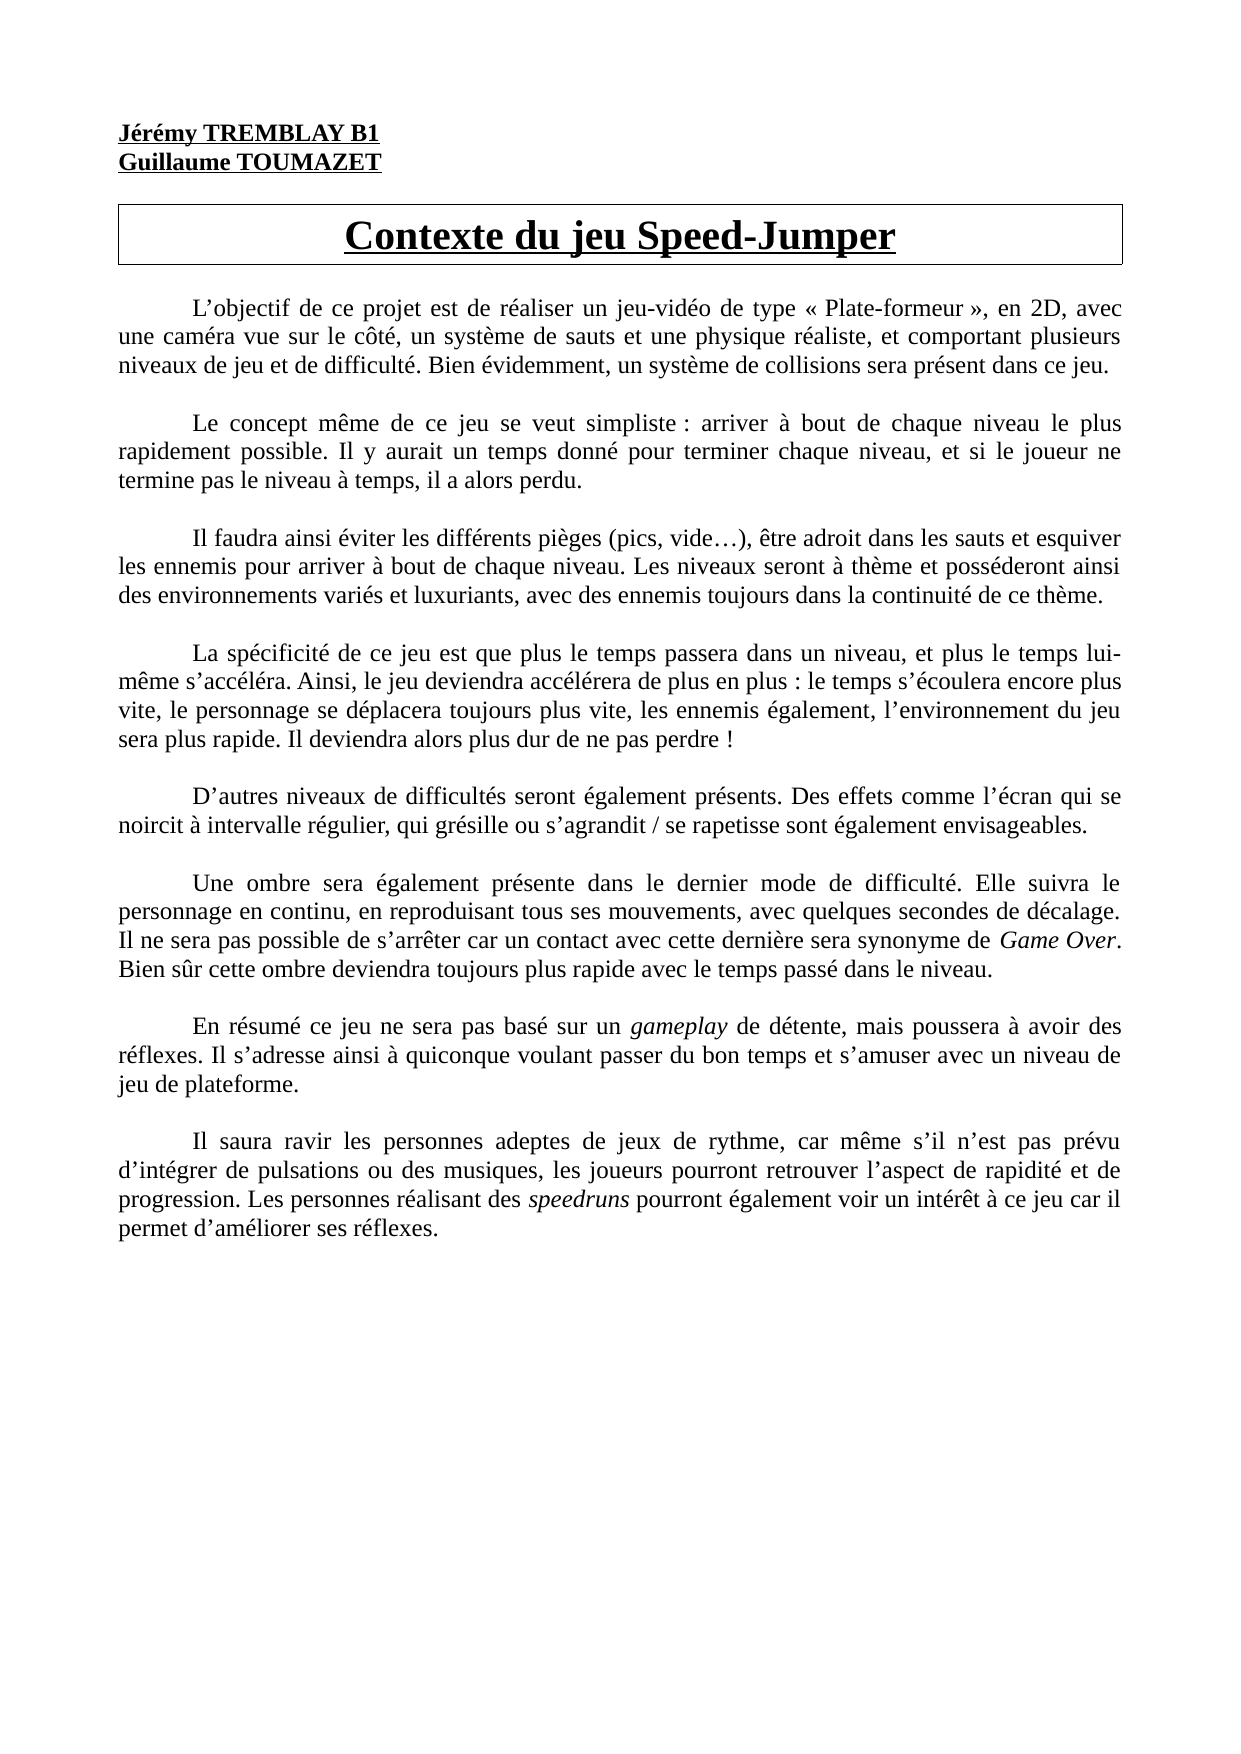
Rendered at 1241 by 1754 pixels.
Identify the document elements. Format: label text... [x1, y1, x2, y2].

text Il saura ravir les personnes adeptes de jeux de rythme, car même s’il n’est pas prévu d’intégrer de pulsations ou des musiques, les joueurs pourront retrouver l’aspect de rapidité et de progression. Les personnes réalisant des speedruns pourront également voir un intérêt à ce jeu car il permet d’améliorer ses réflexes. [118, 1126, 1122, 1241]
text La spécificité de ce jeu est que plus le temps passera dans un niveau, et plus le temps lui-même s’accéléra. Ainsi, le jeu deviendra accélérera de plus en plus : le temps s’écoulera encore plus vite, le personnage se déplacera toujours plus vite, les ennemis également, l’environnement du jeu sera plus rapide. Il deviendra alors plus dur de ne pas perdre ! [118, 638, 1122, 753]
text L’objectif de ce projet est de réaliser un jeu-vidéo de type « Plate-formeur », en 2D, avec une caméra vue sur le côté, un système de sauts et une physique réaliste, et comportant plusieurs niveaux de jeu et de difficulté. Bien évidemment, un système de collisions sera présent dans ce jeu. [118, 293, 1122, 379]
text Il faudra ainsi éviter les différents pièges (pics, vide…), être adroit dans les sauts et esquiver les ennemis pour arriver à bout de chaque niveau. Les niveaux seront à thème et posséderont ainsi des environnements variés et luxuriants, avec des ennemis toujours dans la continuité de ce thème. [118, 523, 1122, 609]
text Une ombre sera également présente dans le dernier mode de difficulté. Elle suivra le personnage en continu, en reproduisant tous ses mouvements, avec quelques secondes de décalage. Il ne sera pas possible de s’arrêter car un contact avec cette dernière sera synonyme de Game Over. Bien sûr cette ombre deviendra toujours plus rapide avec le temps passé dans le niveau. [118, 868, 1122, 983]
text Le concept même de ce jeu se veut simpliste : arriver à bout de chaque niveau le plus rapidement possible. Il y aurait un temps donné pour terminer chaque niveau, et si le joueur ne termine pas le niveau à temps, il a alors perdu. [118, 408, 1122, 494]
text D’autres niveaux de difficultés seront également présents. Des effets comme l’écran qui se noircit à intervalle régulier, qui grésille ou s’agrandit / se rapetisse sont également envisageables. [118, 781, 1122, 839]
text Jérémy TREMBLAY B1 [118, 118, 1122, 147]
table_header Contexte du jeu Speed-Jumper [119, 205, 1122, 264]
text En résumé ce jeu ne sera pas basé sur un gameplay de détente, mais poussera à avoir des réflexes. Il s’adresse ainsi à quiconque voulant passer du bon temps et s’amuser avec un niveau de jeu de plateforme. [118, 1011, 1122, 1098]
text Guillaume TOUMAZET [118, 147, 1122, 176]
